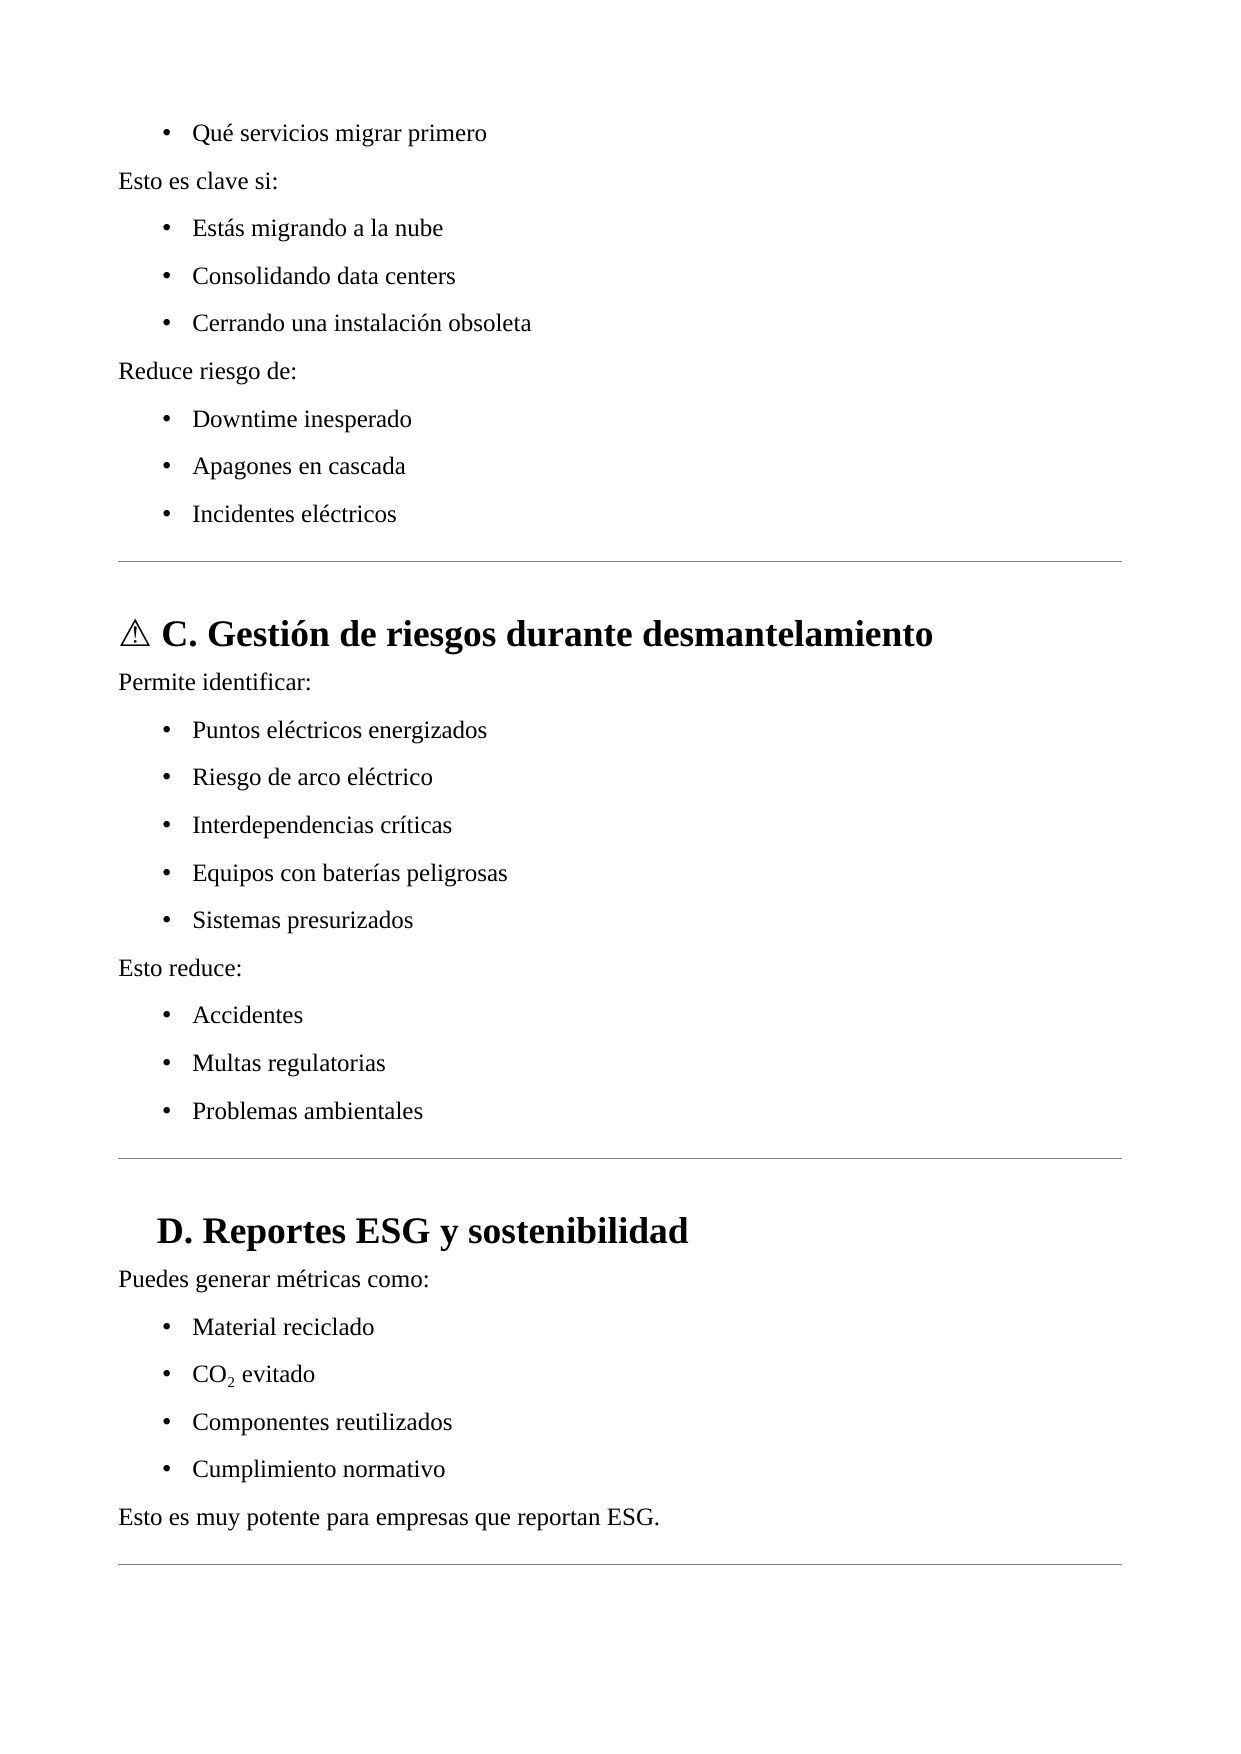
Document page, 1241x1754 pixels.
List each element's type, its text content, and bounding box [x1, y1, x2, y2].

list Accidentes [162, 1001, 1122, 1029]
list Equipos con baterías peligrosas [162, 858, 1122, 886]
list Material reciclado [162, 1312, 1122, 1340]
list Componentes reutilizados [162, 1407, 1122, 1436]
list Incidentes eléctricos [162, 499, 1122, 528]
list Cerrando una instalación obsoleta [162, 308, 1122, 337]
list Estás migrando a la nube [162, 213, 1122, 242]
subtitle ⚠ C. Gestión de riesgos durante desmantelamiento [118, 612, 1122, 655]
text Permite identificar: [118, 667, 1122, 696]
list Qué servicios migrar primero [162, 118, 1122, 147]
list Downtime inesperado [162, 404, 1122, 432]
list Puntos eléctricos energizados [162, 715, 1122, 744]
text Esto es muy potente para empresas que reportan ESG. [118, 1502, 1122, 1531]
list Riesgo de arco eléctrico [162, 762, 1122, 791]
text Esto reduce: [118, 953, 1122, 982]
text Esto es clave si: [118, 166, 1122, 194]
list Apagones en cascada [162, 451, 1122, 480]
list Consolidando data centers [162, 261, 1122, 290]
list Interdependencias críticas [162, 810, 1122, 839]
list CO₂ evitado [162, 1359, 1122, 1388]
list Problemas ambientales [162, 1096, 1122, 1124]
subtitle 🌱 D. Reportes ESG y sostenibilidad [118, 1208, 1122, 1252]
list Multas regulatorias [162, 1048, 1122, 1077]
list Cumplimiento normativo [162, 1454, 1122, 1483]
text Puedes generar métricas como: [118, 1264, 1122, 1293]
list Sistemas presurizados [162, 905, 1122, 934]
text Reduce riesgo de: [118, 356, 1122, 385]
